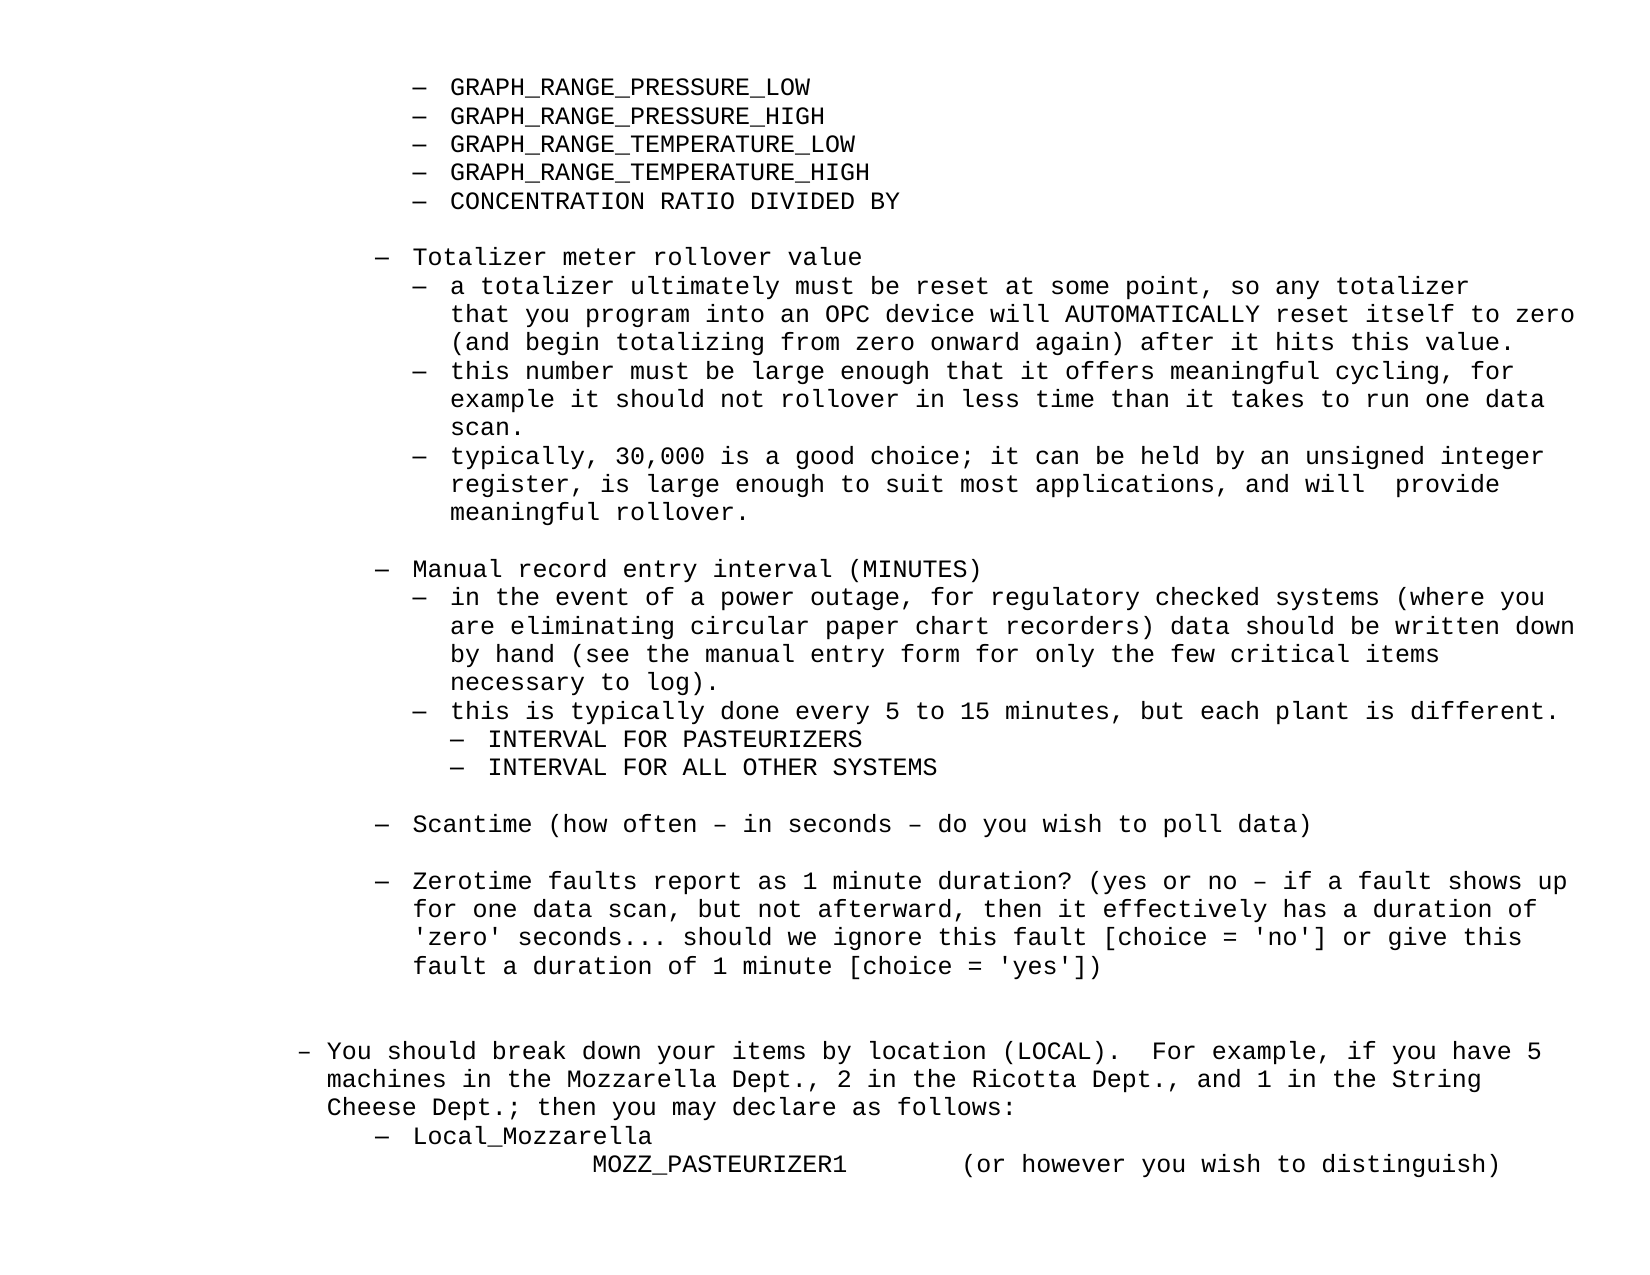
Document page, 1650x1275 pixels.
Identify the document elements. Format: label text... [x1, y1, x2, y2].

list typically, 30,000 is a good choice; it can be held by an unsigned integer register, is large enough to suit most applications, and will provide meaningful rollover. [412, 443, 1575, 528]
list that you program into an OPC device will AUTOMATICALLY reset itself to zero (and begin totalizing from zero onward again) after it hits this value. [412, 302, 1575, 358]
list Zerotime faults report as 1 minute duration? (yes or no – if a fault shows up for one data scan, but not afterward, then it effectively has a duration of 'zero' seconds... should we ignore this fault [choice = 'no'] or give this fault a duration of 1 minute [choice = 'yes']) [375, 868, 1575, 982]
list CONCENTRATION RATIO DIVIDED BY [412, 188, 1575, 217]
list INTERVAL FOR PASTEURIZERS [450, 727, 1575, 755]
list Scantime (how often – in seconds – do you wish to poll data) [375, 812, 1575, 840]
list INTERVAL FOR ALL OTHER SYSTEMS [450, 755, 1575, 783]
list GRAPH_RANGE_TEMPERATURE_HIGH [412, 160, 1575, 188]
list GRAPH_RANGE_TEMPERATURE_LOW [412, 132, 1575, 160]
list a totalizer ultimately must be reset at some point, so any totalizer [412, 273, 1575, 302]
list GRAPH_RANGE_PRESSURE_HIGH [412, 103, 1575, 132]
list this is typically done every 5 to 15 minutes, but each plant is different. [412, 698, 1575, 727]
list this number must be large enough that it offers meaningful cycling, for example it should not rollover in less time than it takes to run one data scan. [412, 358, 1575, 443]
list Local_Mozzarella [375, 1123, 1575, 1152]
text – You should break down your items by location (LOCAL). For example, if you have 5 machines in the Mozzarella Dept., 2 in the Ricotta Dept., and 1 in the String Cheese Dept.; then you may declare as follows: [75, 1038, 1575, 1123]
list GRAPH_RANGE_PRESSURE_LOW [412, 75, 1575, 103]
text MOZZ_PASTEURIZER1 (or however you wish to distinguish) [75, 1152, 1575, 1180]
list Manual record entry interval (MINUTES) [375, 557, 1575, 585]
list Totalizer meter rollover value [375, 245, 1575, 273]
list in the event of a power outage, for regulatory checked systems (where you are eliminating circular paper chart recorders) data should be written down by hand (see the manual entry form for only the few critical items necessary to log). [412, 585, 1575, 698]
